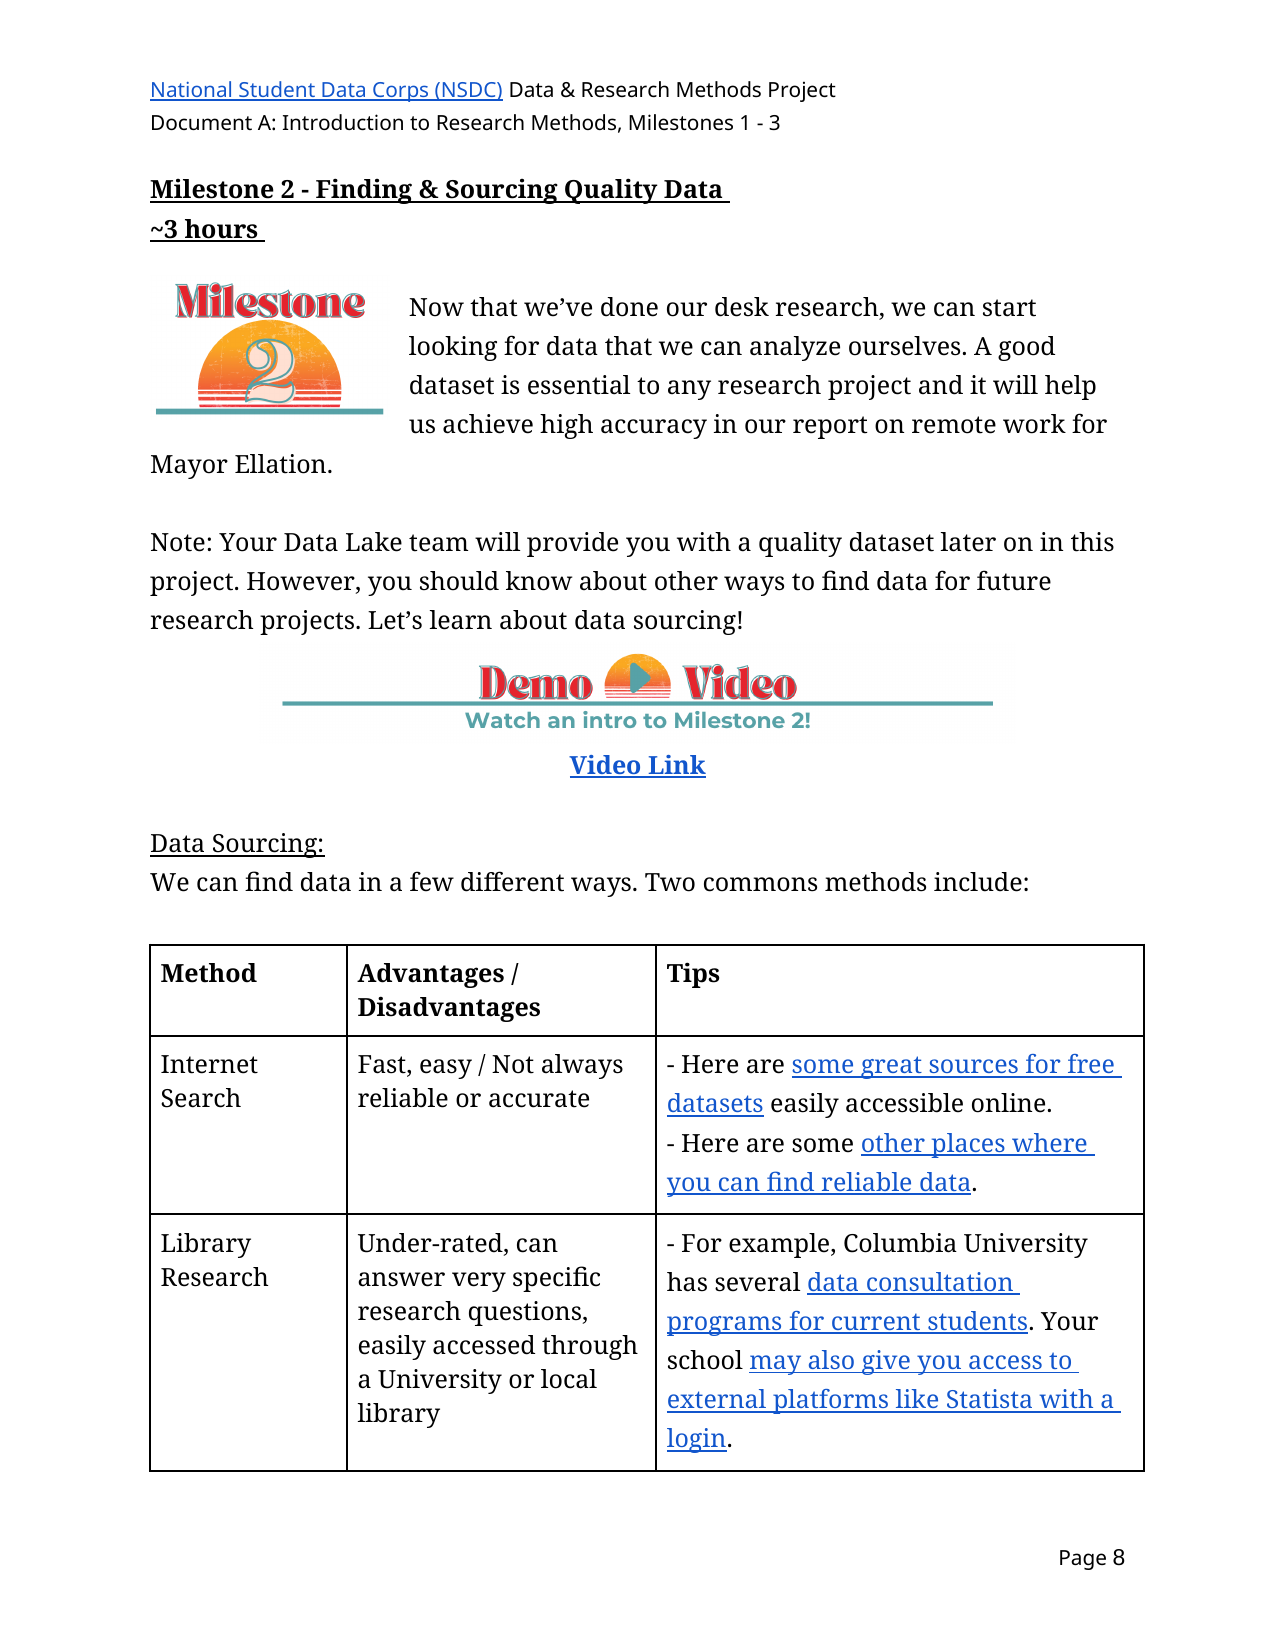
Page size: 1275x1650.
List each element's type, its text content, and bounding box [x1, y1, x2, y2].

table_cell Fast, easy / Not always reliable or accurate [348, 1037, 655, 1213]
text Video Link [150, 748, 1125, 782]
table_cell Internet Search [151, 1037, 346, 1213]
text Data Sourcing: [150, 826, 1125, 860]
table_header Tips [657, 946, 1143, 1034]
text Milestone 2 - Finding & Sourcing Quality Data [150, 172, 1125, 206]
text Note: Your Data Lake team will provide you with a quality dataset later on in this project. However, you should know about other ways to find data for future research projects. Let’s learn about data sourcing! [150, 525, 1125, 637]
text We can find data in a few different ways. Two commons methods include: [150, 865, 1125, 899]
text ~3 hours [150, 211, 1125, 245]
table_cell - For example, Columbia University has several data consultation programs for current students. Your school may also give you access to external platforms like Statista with a login. [657, 1215, 1143, 1469]
picture [150, 275, 390, 420]
table_cell - Here are some great sources for free datasets easily accessible online. - Here are some other places where you can find reliable data. [657, 1037, 1143, 1213]
table_cell Under-rated, can answer very specific research questions, easily accessed through a University or local library [348, 1215, 655, 1469]
picture [258, 642, 1017, 744]
table_cell Library Research [151, 1215, 346, 1469]
table_header Method [151, 946, 346, 1034]
table_header Advantages / Disadvantages [348, 946, 655, 1034]
text Now that we’ve done our desk research, we can start looking for data that we can analyze ourselves. A good dataset is essential to any research project and it will help us achieve high accuracy in our report on remote work for Mayor Ellation. [150, 290, 1125, 480]
